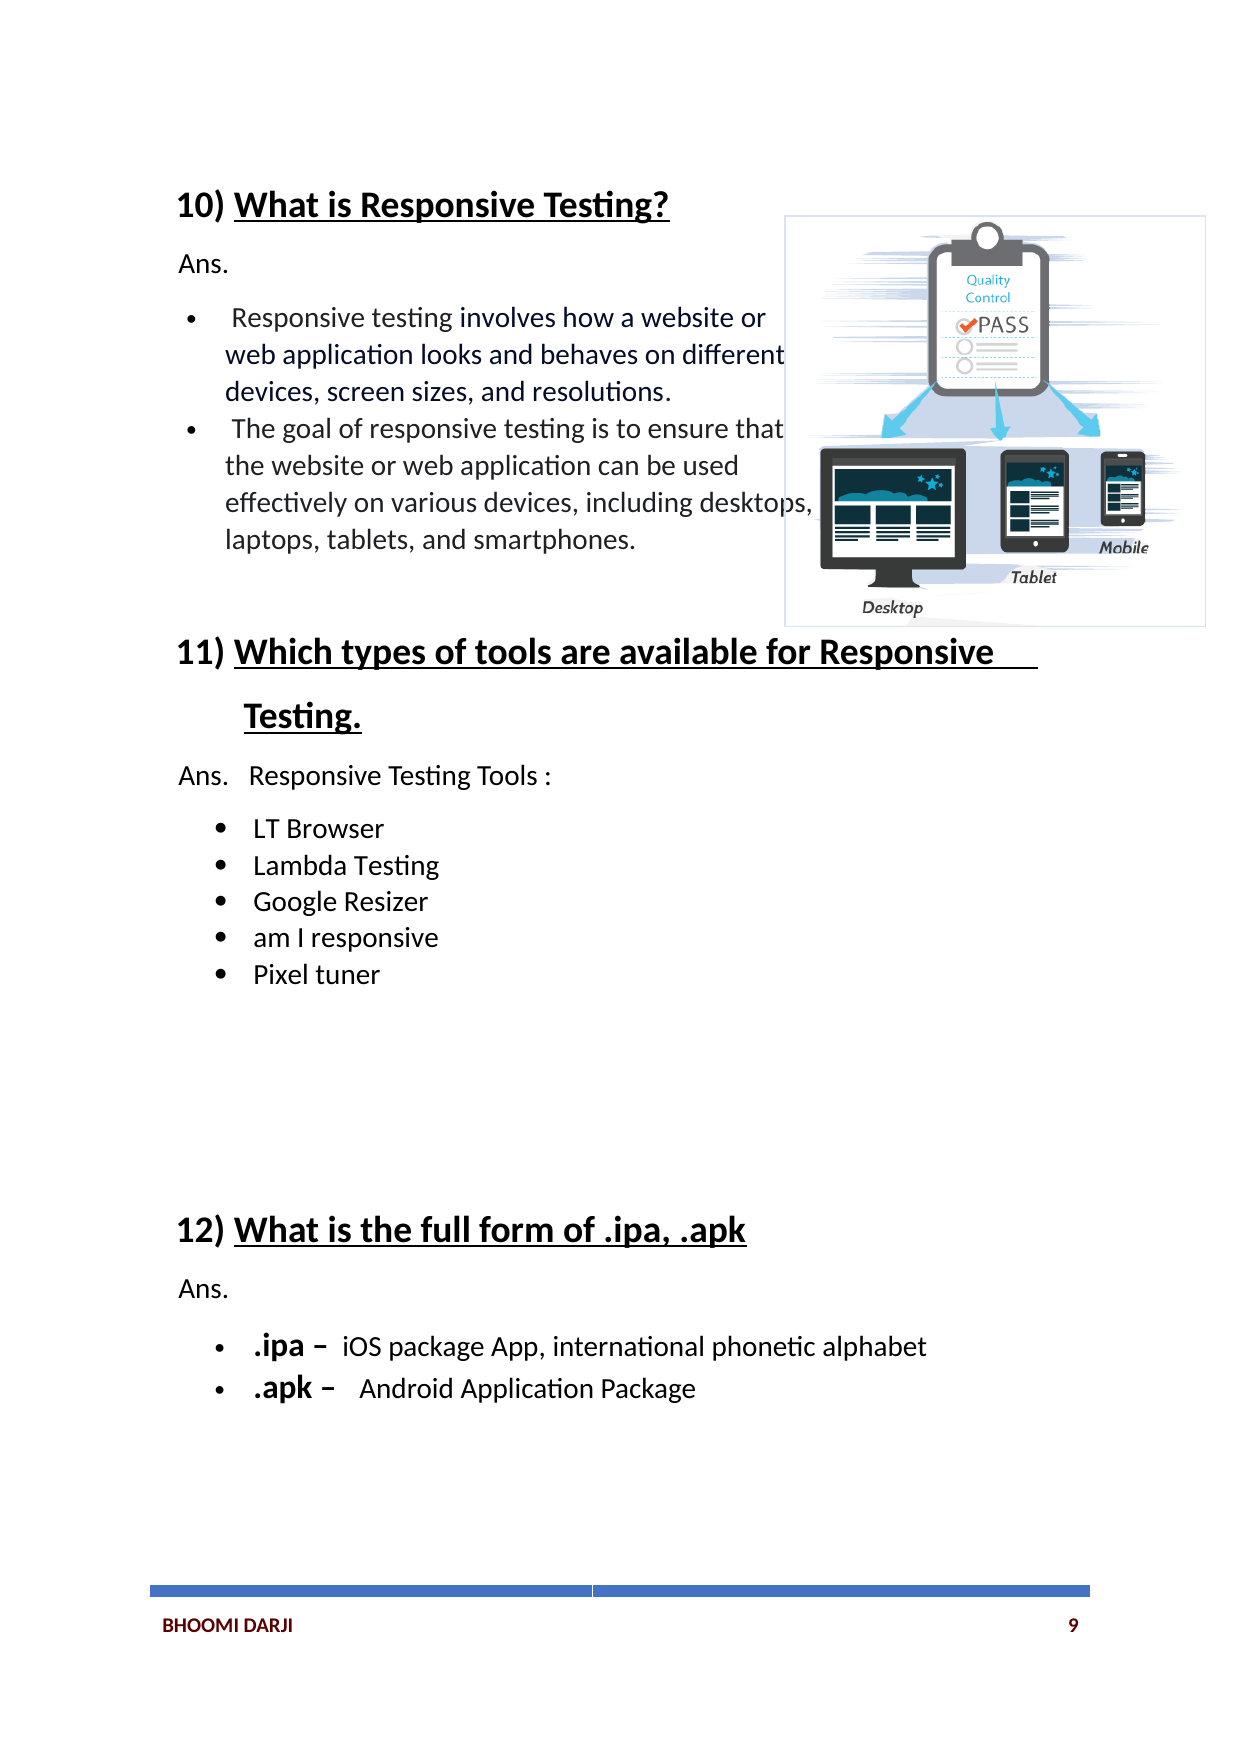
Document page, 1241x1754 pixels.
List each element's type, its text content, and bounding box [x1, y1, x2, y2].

list The goal of responsive testing is to ensure that the website or web application can be used effectively on various devices, including desktops, laptops, tablets, and smartphones. [786, 410, 998, 556]
text Ans. Responsive Testing Tools : [178, 757, 1090, 792]
list The goal of responsive testing is to ensure that the website or web application can be used effectively on various devices, including desktops, laptops, tablets, and smartphones. [187, 410, 784, 556]
text Testing. [150, 692, 1090, 738]
list am I responsive [216, 919, 1090, 955]
list [786, 299, 928, 408]
list .ipa – iOS package App, international phonetic alphabet [216, 1324, 1090, 1364]
list Pixel tuner [216, 956, 1090, 991]
text 10) What is Responsive Testing? [150, 181, 1090, 227]
text Ans. [178, 245, 784, 281]
list Google Resizer [216, 883, 1090, 919]
text 12) What is the full form of .ipa, .apk [150, 1206, 1090, 1252]
text [1042, 245, 1090, 281]
list Lambda Testing [216, 847, 1090, 882]
text [786, 245, 934, 281]
list LT Browser [216, 810, 1090, 846]
text Ans. [178, 1270, 1090, 1306]
list Responsive testing involves how a website or web application looks and behaves on different devices, screen sizes, and resolutions. [187, 299, 784, 408]
text 11) Which types of tools are available for Responsive [150, 628, 1090, 674]
list .apk – Android Application Package [216, 1366, 1090, 1407]
